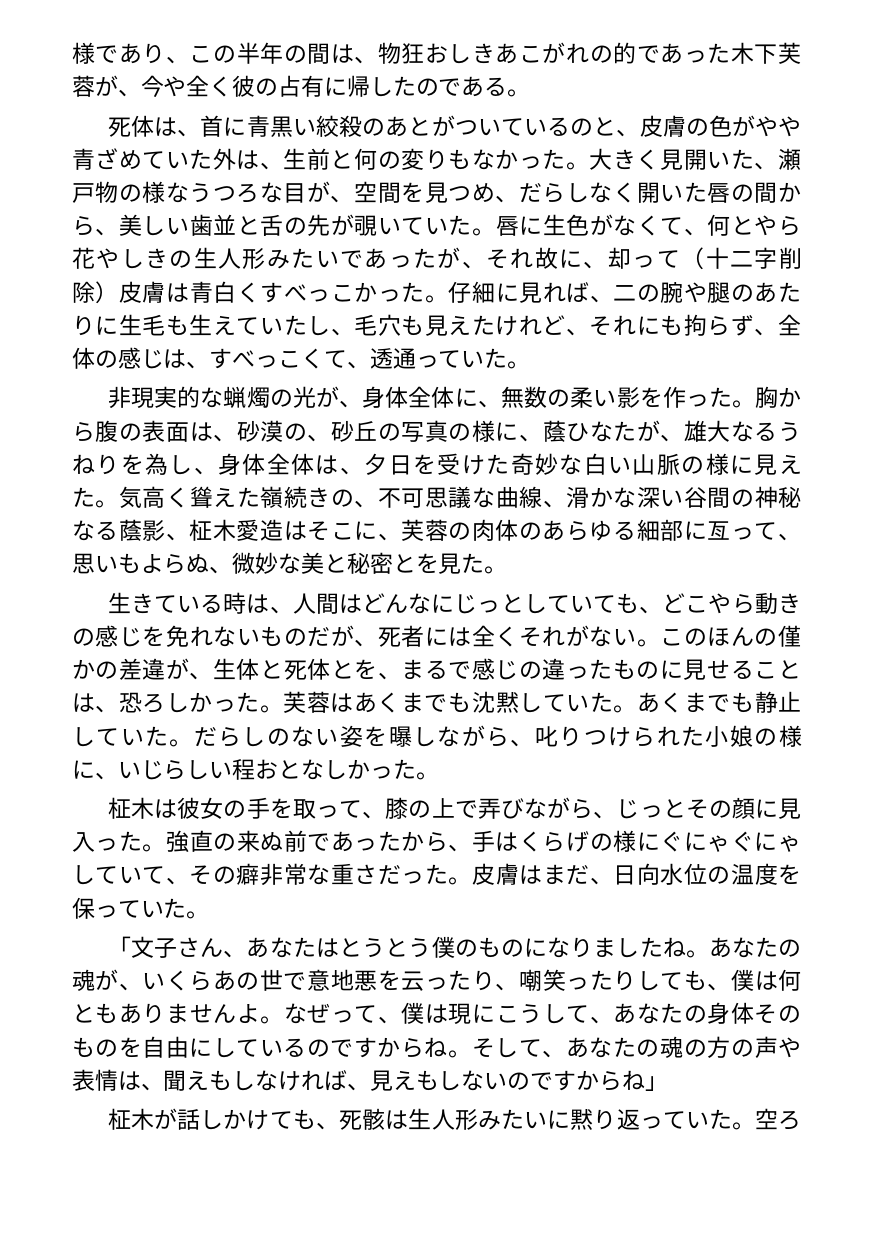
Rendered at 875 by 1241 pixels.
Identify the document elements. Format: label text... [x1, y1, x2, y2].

text 非現実的な蝋燭の光が、身体全体に、無数の柔い影を作った。胸から腹の表面は、砂漠の、砂丘の写真の様に、蔭ひなたが、雄大なるうねりを為し、身体全体は、夕日を受けた奇妙な白い山脈の様に見えた。気高く聳えた嶺続きの、不可思議な曲線、滑かな深い谷間の神秘なる蔭影、柾木愛造はそこに、芙蓉の肉体のあらゆる細部に亙って、思いもよらぬ、微妙な美と秘密とを見た。 [72, 380, 802, 579]
text 柾木は彼女の手を取って、膝の上で弄びながら、じっとその顔に見入った。強直の来ぬ前であったから、手はくらげの様にぐにゃぐにゃしていて、その癖非常な重さだった。皮膚はまだ、日向水位の温度を保っていた。 [72, 791, 802, 924]
text 柾木が話しかけても、死骸は生人形みたいに黙り返っていた。空ろ [72, 1102, 802, 1135]
text 「文子さん、あなたはとうとう僕のものになりましたね。あなたの魂が、いくらあの世で意地悪を云ったり、嘲笑ったりしても、僕は何ともありませんよ。なぜって、僕は現にこうして、あなたの身体そのものを自由にしているのですからね。そして、あなたの魂の方の声や表情は、聞えもしなければ、見えもしないのですからね」 [72, 930, 802, 1096]
text 生きている時は、人間はどんなにじっとしていても、どこやら動きの感じを免れないものだが、死者には全くそれがない。このほんの僅かの差違が、生体と死体とを、まるで感じの違ったものに見せることは、恐ろしかった。芙蓉はあくまでも沈黙していた。あくまでも静止していた。だらしのない姿を曝しながら、叱りつけられた小娘の様に、いじらしい程おとなしかった。 [72, 586, 802, 785]
text 死体は、首に青黒い絞殺のあとがついているのと、皮膚の色がやや青ざめていた外は、生前と何の変りもなかった。大きく見開いた、瀬戸物の様なうつろな目が、空間を見つめ、だらしなく開いた唇の間から、美しい歯並と舌の先が覗いていた。唇に生色がなくて、何とやら花やしきの生人形みたいであったが、それ故に、却って（十二字削除）皮膚は青白くすべっこかった。仔細に見れば、二の腕や腿のあたりに生毛も生えていたし、毛穴も見えたけれど、それにも拘らず、全体の感じは、すべっこくて、透通っていた。 [72, 108, 802, 374]
text 様であり、この半年の間は、物狂おしきあこがれの的であった木下芙蓉が、今や全く彼の占有に帰したのである。 [72, 36, 802, 102]
